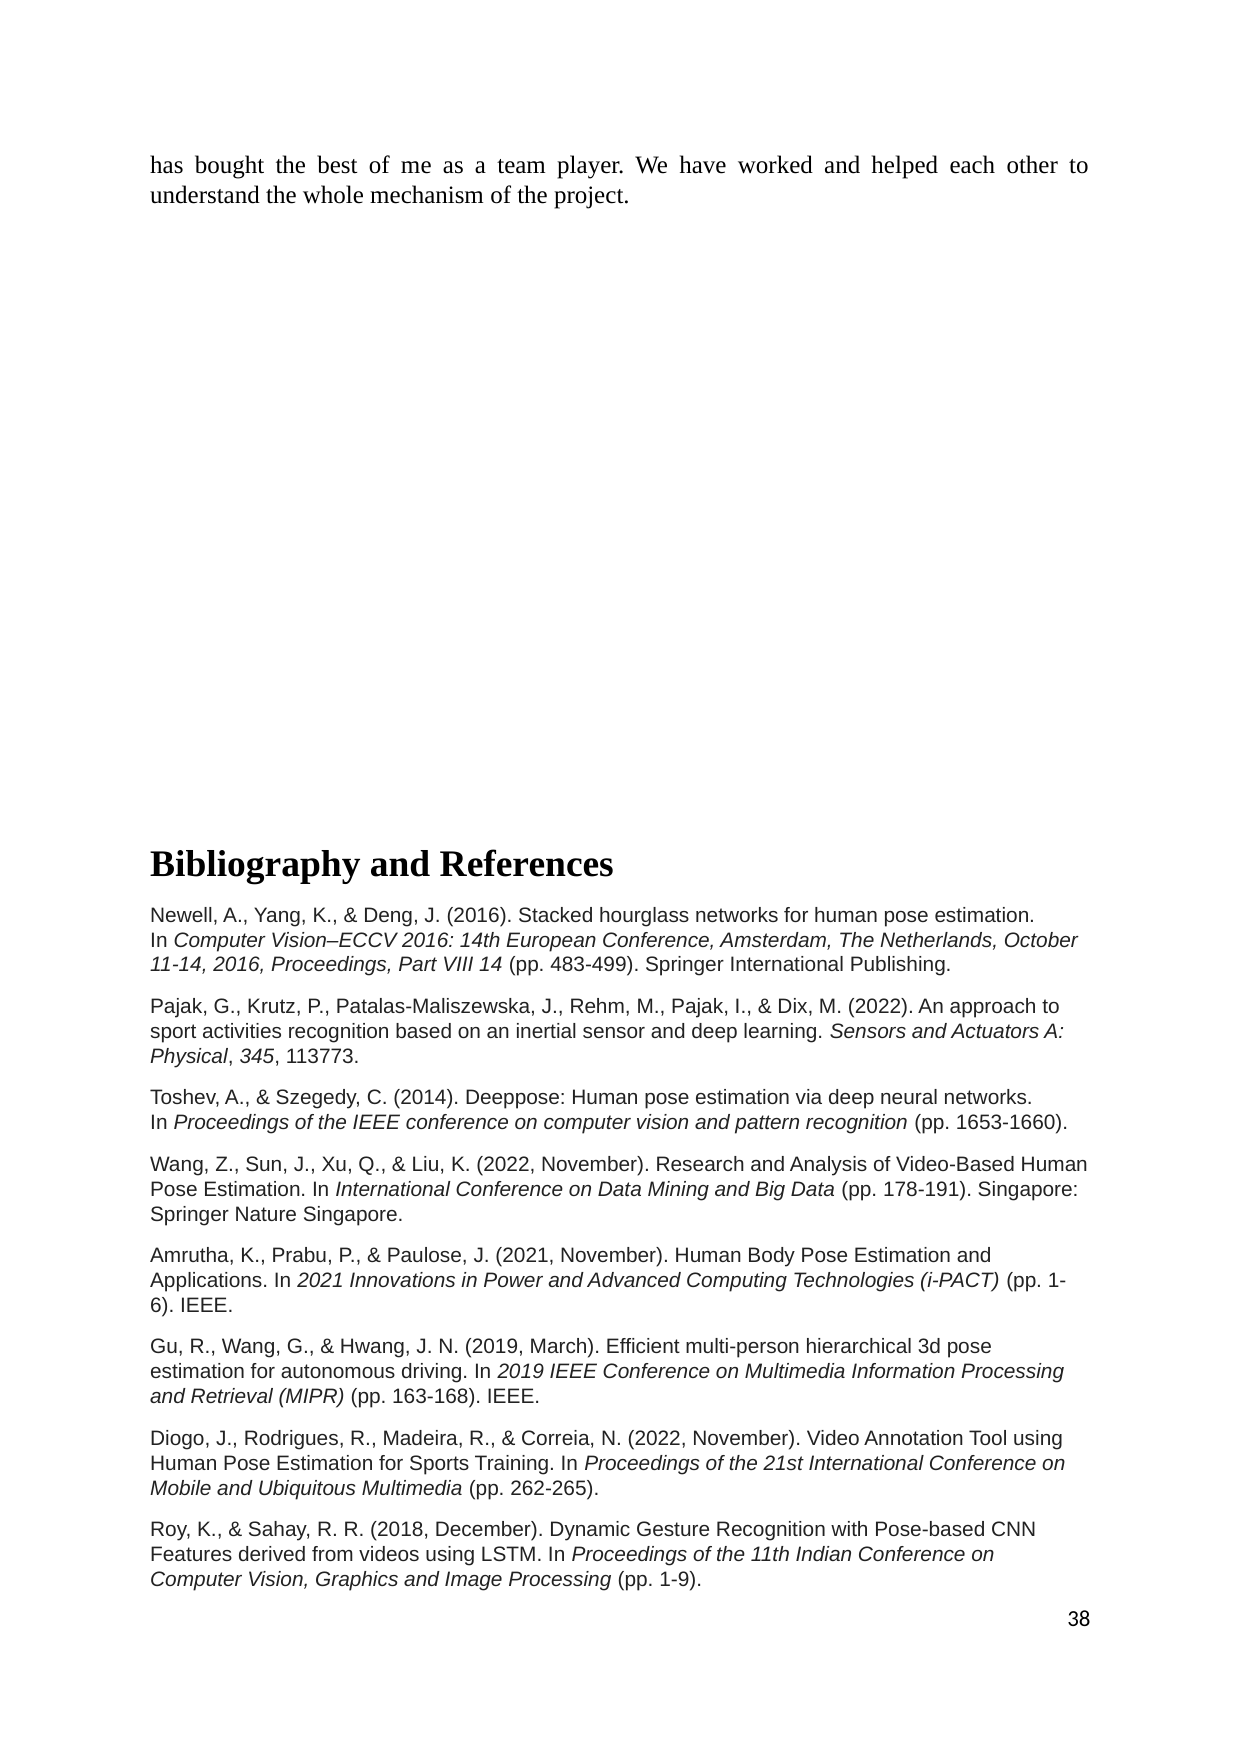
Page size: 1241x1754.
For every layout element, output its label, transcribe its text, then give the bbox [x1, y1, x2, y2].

text Roy, K., & Sahay, R. R. (2018, December). Dynamic Gesture Recognition with Pose-based CNN Features derived from videos using LSTM. In Proceedings of the 11th Indian Conference on Computer Vision, Graphics and Image Processing (pp. 1-9). [150, 1517, 1090, 1591]
text has bought the best of me as a team player. We have worked and helped each other to understand the whole mechanism of the project. [150, 150, 1090, 209]
text Newell, A., Yang, K., & Deng, J. (2016). Stacked hourglass networks for human pose estimation. In Computer Vision–ECCV 2016: 14th European Conference, Amsterdam, The Netherlands, October 11-14, 2016, Proceedings, Part VIII 14 (pp. 483-499). Springer International Publishing. [150, 902, 1090, 976]
text Toshev, A., & Szegedy, C. (2014). Deeppose: Human pose estimation via deep neural networks. In Proceedings of the IEEE conference on computer vision and pattern recognition (pp. 1653-1660). [150, 1085, 1090, 1134]
text Pajak, G., Krutz, P., Patalas-Maliszewska, J., Rehm, M., Pajak, I., & Dix, M. (2022). An approach to sport activities recognition based on an inertial sensor and deep learning. Sensors and Actuators A: Physical, 345, 113773. [150, 994, 1090, 1068]
text Wang, Z., Sun, J., Xu, Q., & Liu, K. (2022, November). Research and Analysis of Video-Based Human Pose Estimation. In International Conference on Data Mining and Big Data (pp. 178-191). Singapore: Springer Nature Singapore. [150, 1152, 1090, 1225]
text Amrutha, K., Prabu, P., & Paulose, J. (2021, November). Human Body Pose Estimation and Applications. In 2021 Innovations in Power and Advanced Computing Technologies (i-PACT) (pp. 1-6). IEEE. [150, 1243, 1090, 1317]
text Bibliography and References [150, 841, 1090, 884]
text Diogo, J., Rodrigues, R., Madeira, R., & Correia, N. (2022, November). Video Annotation Tool using Human Pose Estimation for Sports Training. In Proceedings of the 21st International Conference on Mobile and Ubiquitous Multimedia (pp. 262-265). [150, 1426, 1090, 1499]
text Gu, R., Wang, G., & Hwang, J. N. (2019, March). Efficient multi-person hierarchical 3d pose estimation for autonomous driving. In 2019 IEEE Conference on Multimedia Information Processing and Retrieval (MIPR) (pp. 163-168). IEEE. [150, 1334, 1090, 1408]
